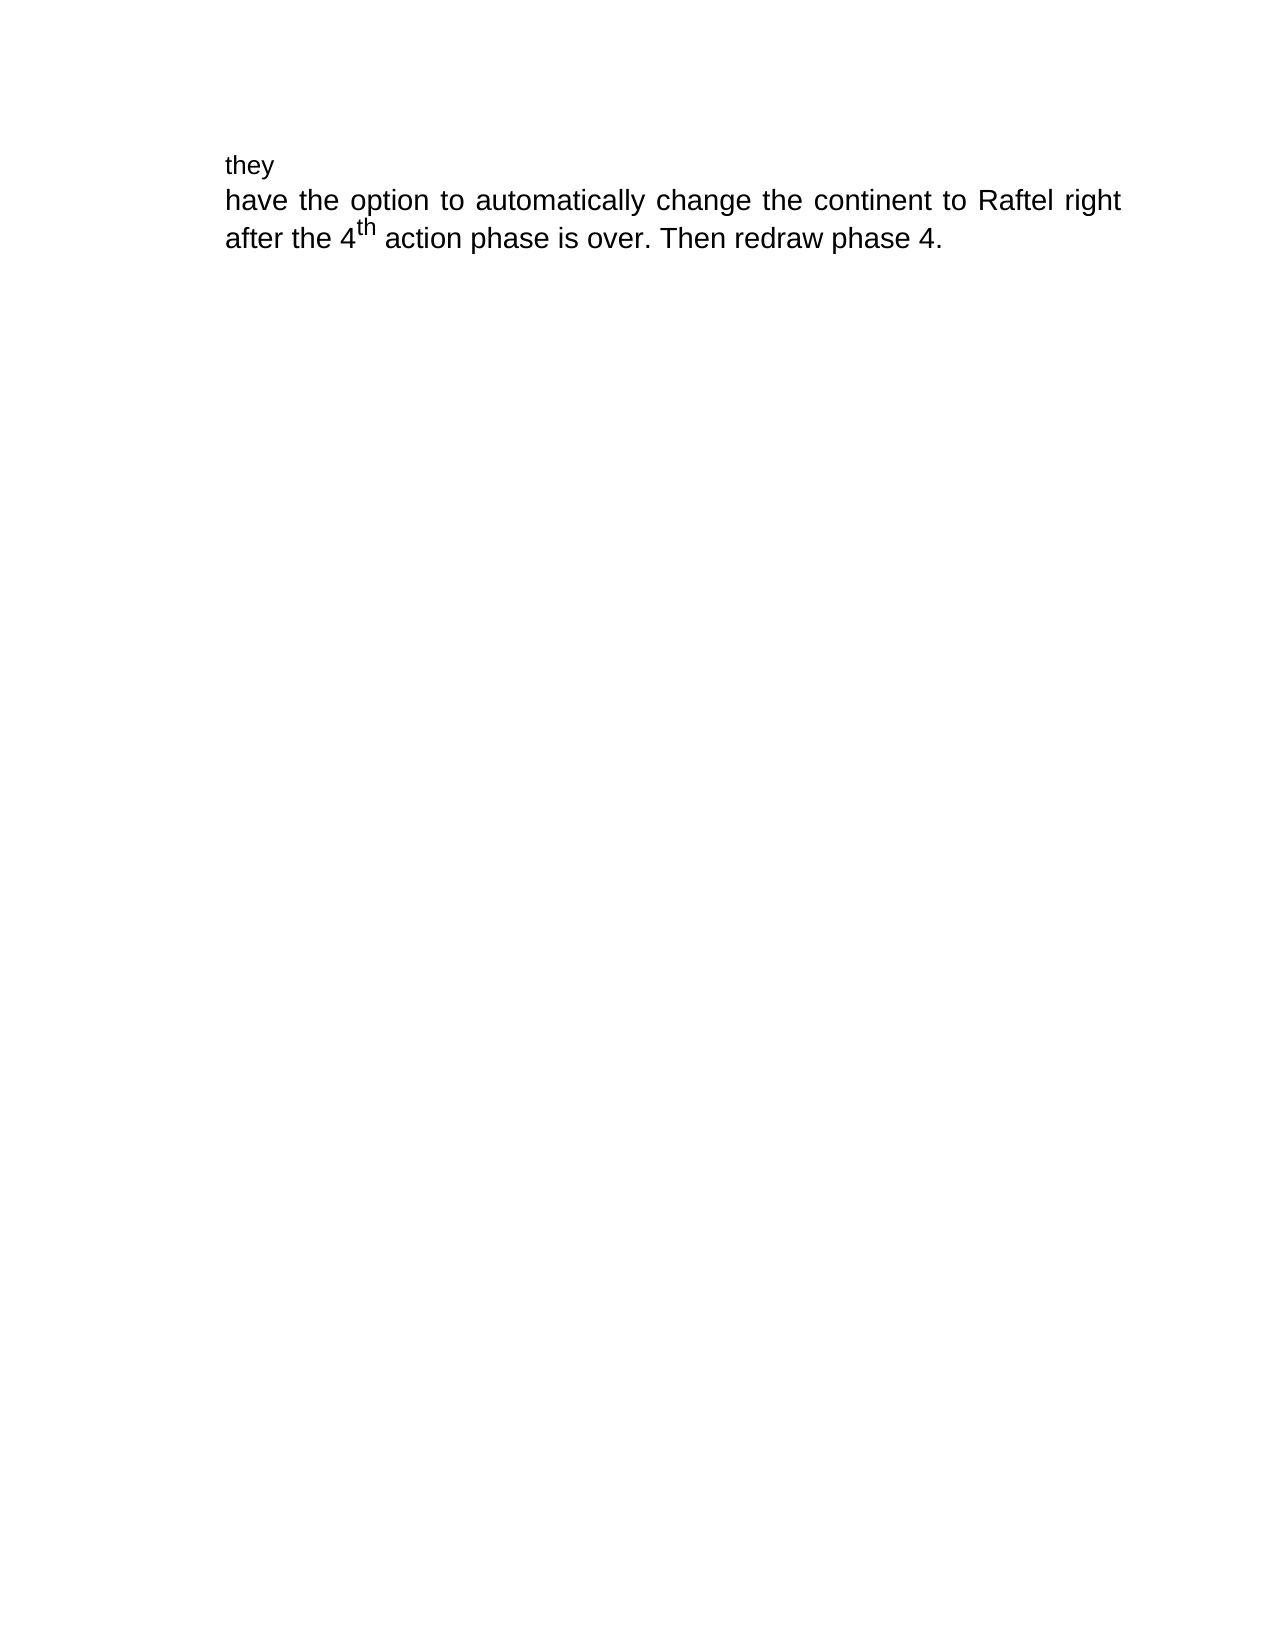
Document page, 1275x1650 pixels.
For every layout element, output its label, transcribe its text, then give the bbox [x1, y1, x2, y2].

text have the option to automatically change the continent to Raftel right after the 4th action phase is over. Then redraw phase 4. [225, 186, 1123, 256]
list ROAD PONEGLYPH: The player who is first place in the Pirate King track keeps this card. If a pirate crew collects all 4 road pone-glyphs they [225, 150, 1079, 180]
